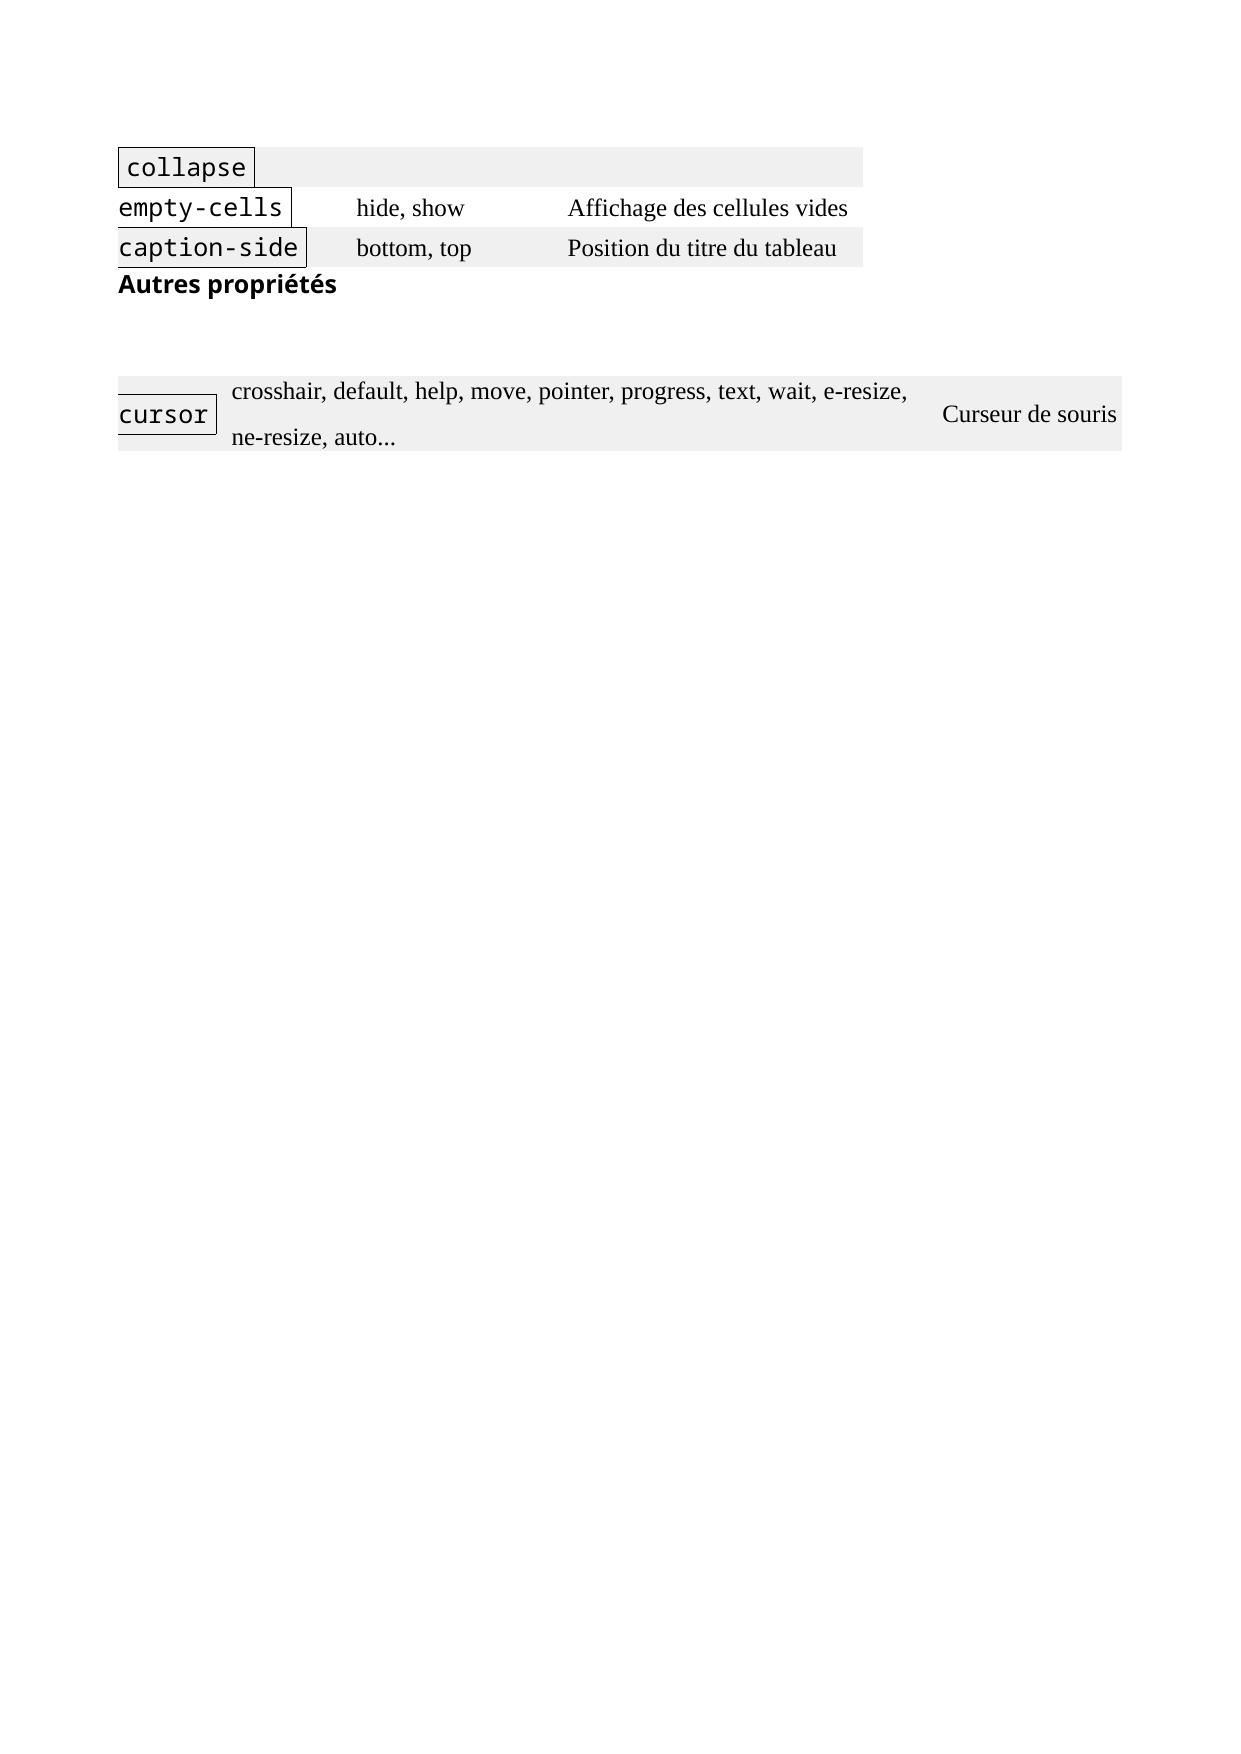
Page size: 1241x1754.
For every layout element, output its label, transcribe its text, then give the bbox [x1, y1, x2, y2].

table_cell caption-side [118, 228, 306, 267]
table_header Description [568, 118, 863, 147]
table_header Valeurs (exemples) [356, 118, 567, 147]
table_cell bottom, top [356, 227, 567, 267]
table_cell collapse [119, 148, 254, 187]
subtitle Autres propriétés [118, 267, 1122, 301]
table_cell crosshair, default, help, move, pointer, progress, text, wait, e-resize, ne-resize, auto... [231, 376, 942, 451]
table_cell [307, 227, 356, 267]
table_cell [255, 147, 356, 187]
table_cell [568, 147, 863, 187]
table_cell [356, 147, 567, 187]
table_header Propriété [118, 118, 356, 147]
table_cell [292, 187, 356, 227]
table_header Description [942, 347, 1122, 376]
table_cell Curseur de souris [942, 376, 1122, 451]
table_header Valeurs (exemple) [231, 347, 942, 376]
table_header Propriété [118, 347, 231, 376]
table_cell hide, show [356, 187, 567, 227]
table_cell Affichage des cellules vides [568, 187, 863, 227]
table_cell Position du titre du tableau [568, 227, 863, 267]
table_cell empty-cells [118, 188, 291, 227]
table_cell cursor [118, 376, 231, 451]
